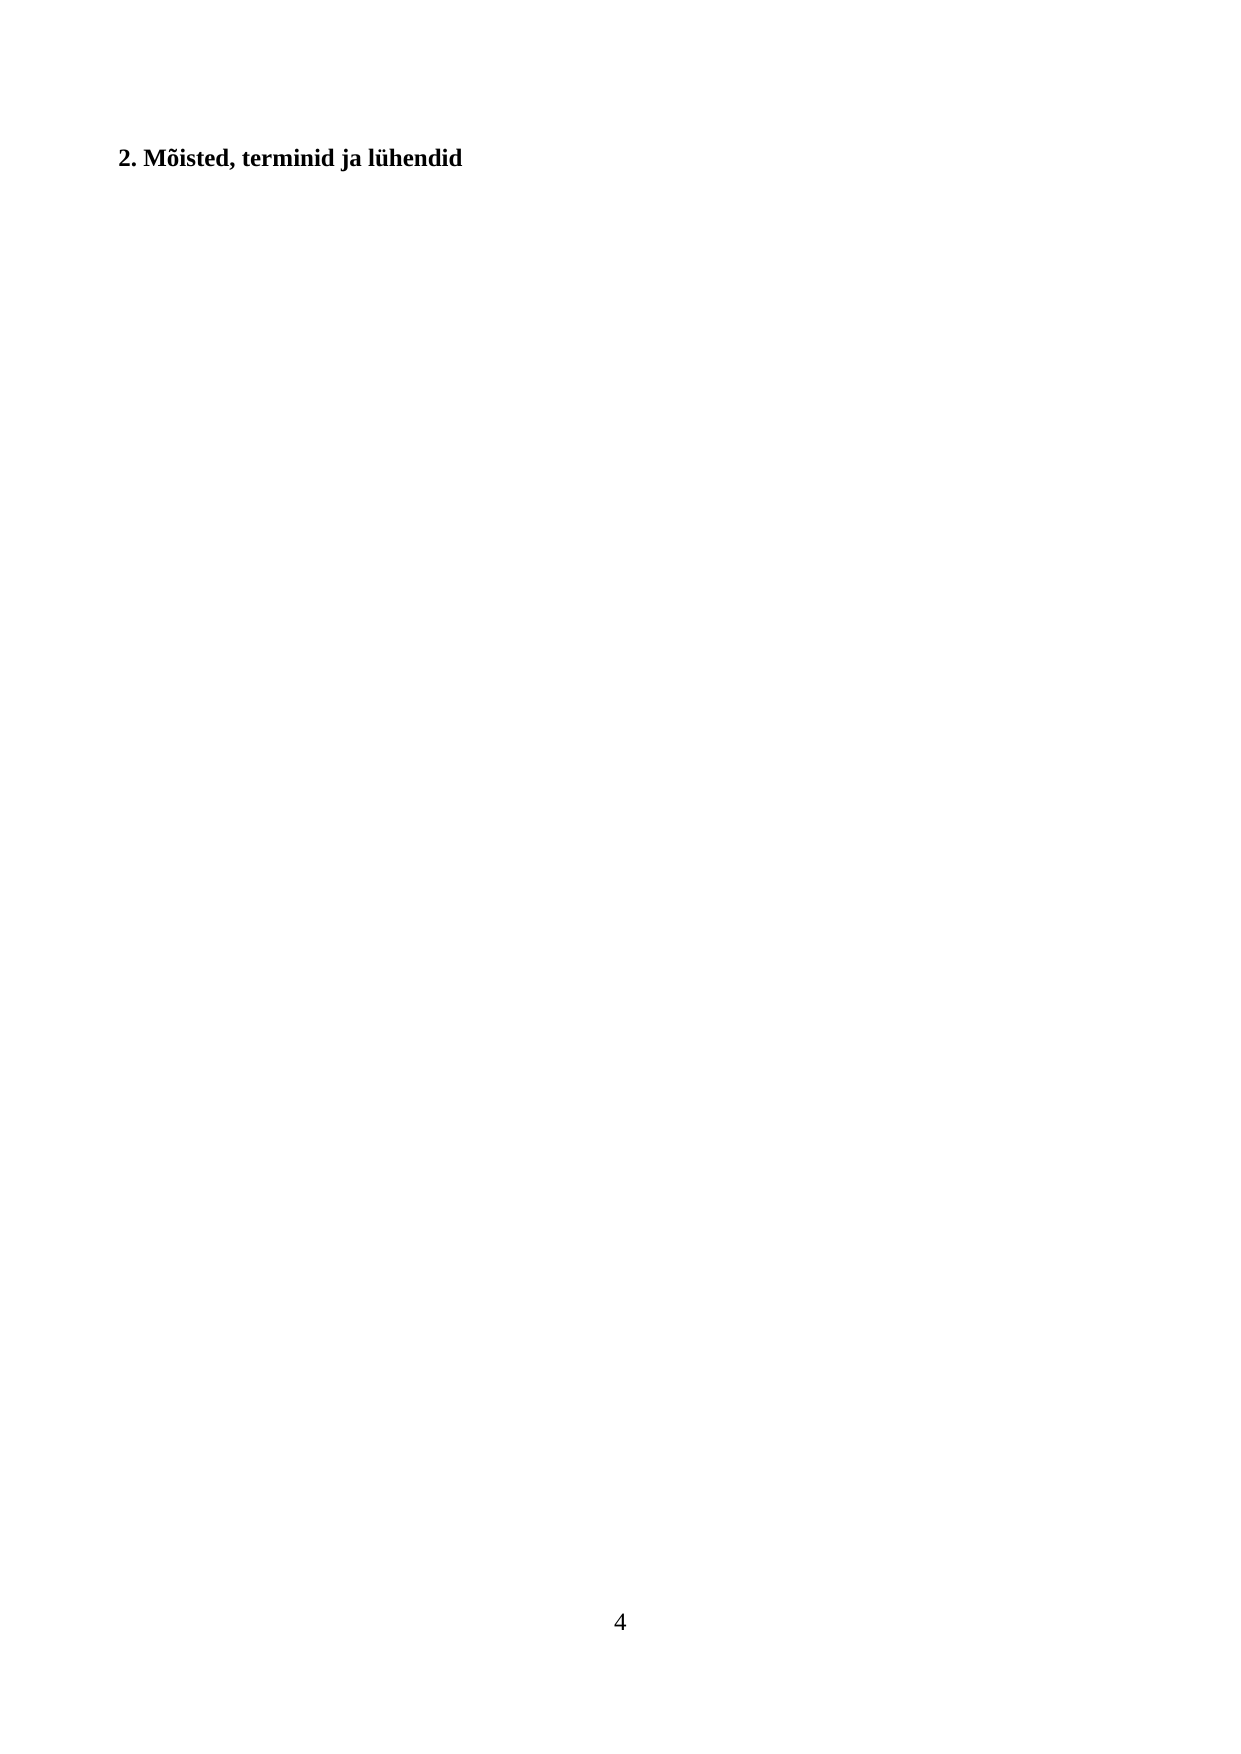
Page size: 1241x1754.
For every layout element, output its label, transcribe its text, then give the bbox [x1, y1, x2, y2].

subtitle 2. Mõisted, terminid ja lühendid [118, 143, 1122, 172]
